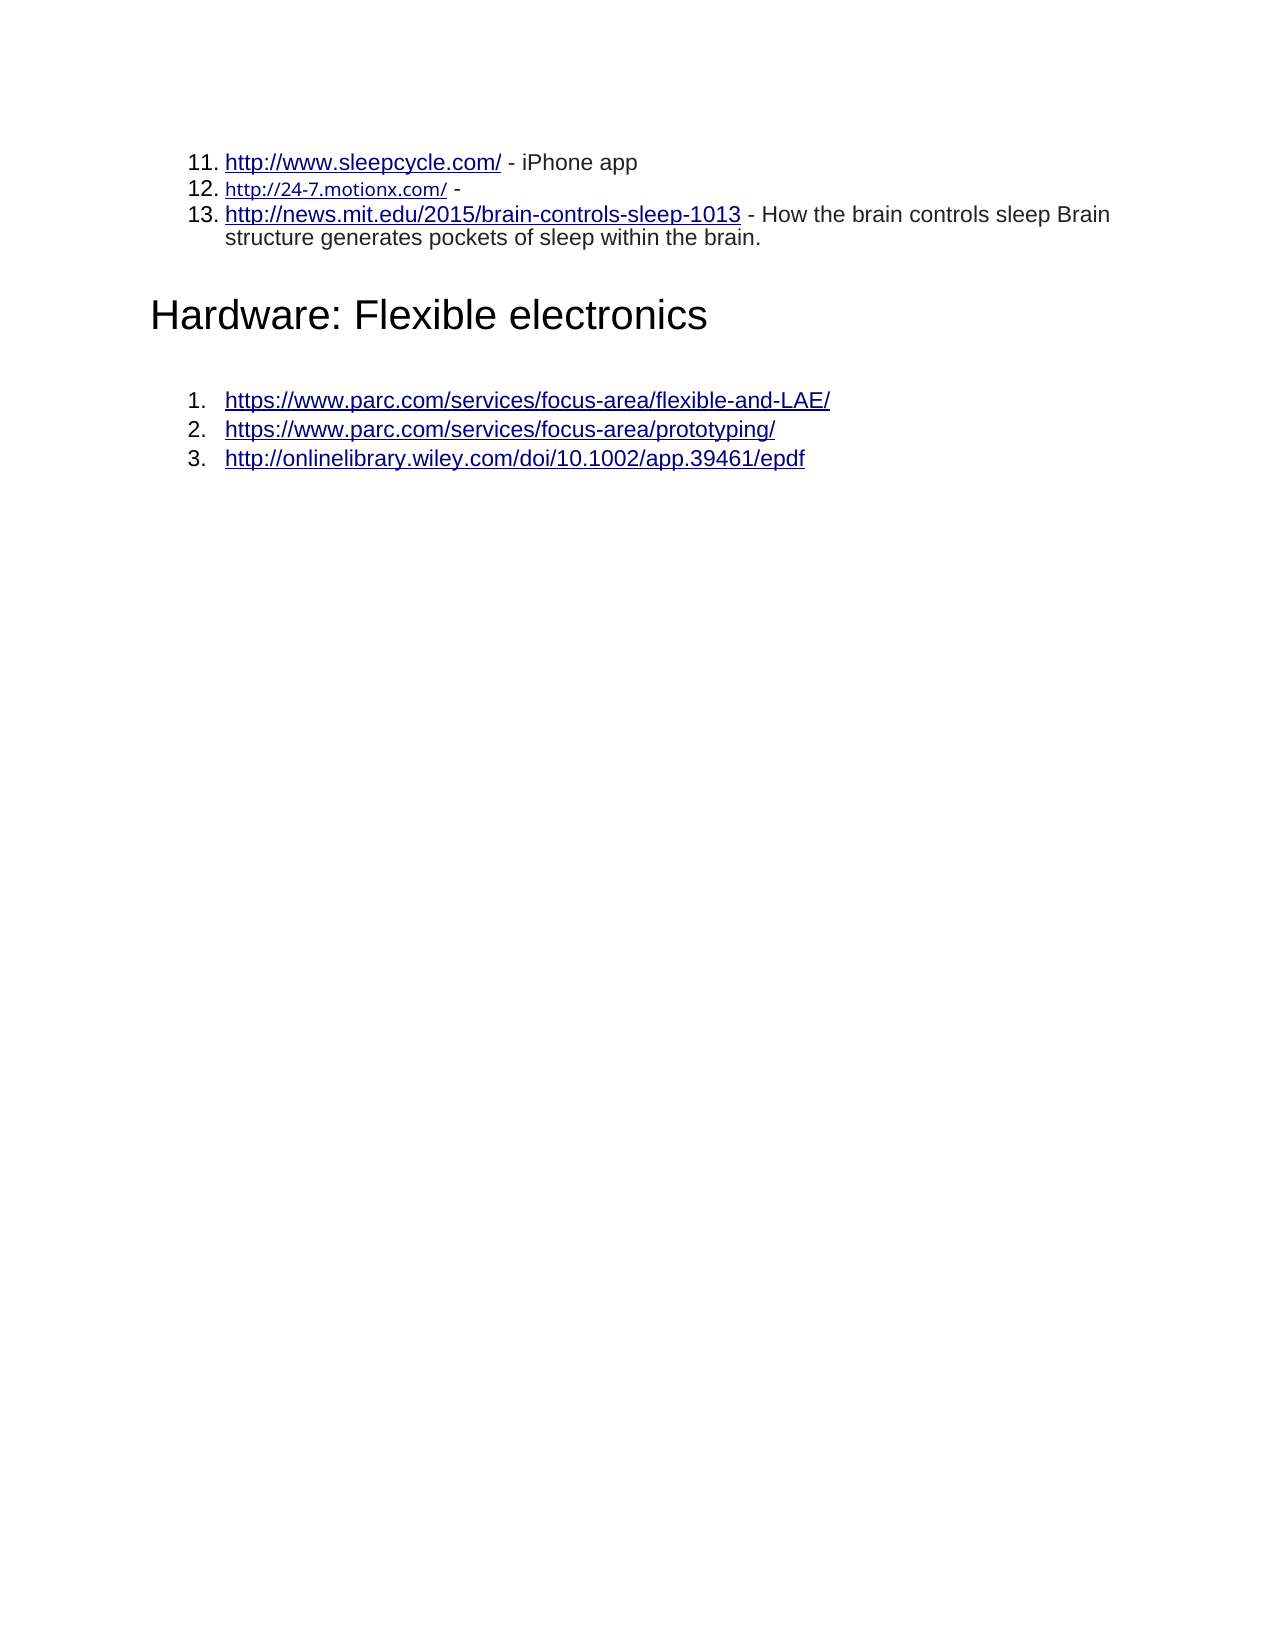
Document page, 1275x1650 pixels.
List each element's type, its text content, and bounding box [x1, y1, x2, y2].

list https://www.parc.com/services/focus-area/prototyping/ [187, 417, 1125, 442]
list http://www.sleepcycle.com/ - iPhone app [187, 150, 1125, 176]
subtitle Hardware: Flexible electronics [150, 292, 1125, 338]
list http://news.mit.edu/2015/brain-controls-sleep-1013 - How the brain controls sleep Brain structure generates pockets of sleep within the brain. [187, 202, 1125, 250]
list http://onlinelibrary.wiley.com/doi/10.1002/app.39461/epdf [187, 446, 1125, 472]
list https://www.parc.com/services/focus-area/flexible-and-LAE/ [187, 387, 1125, 413]
list http://24-7.motionx.com/ - [187, 176, 1125, 202]
